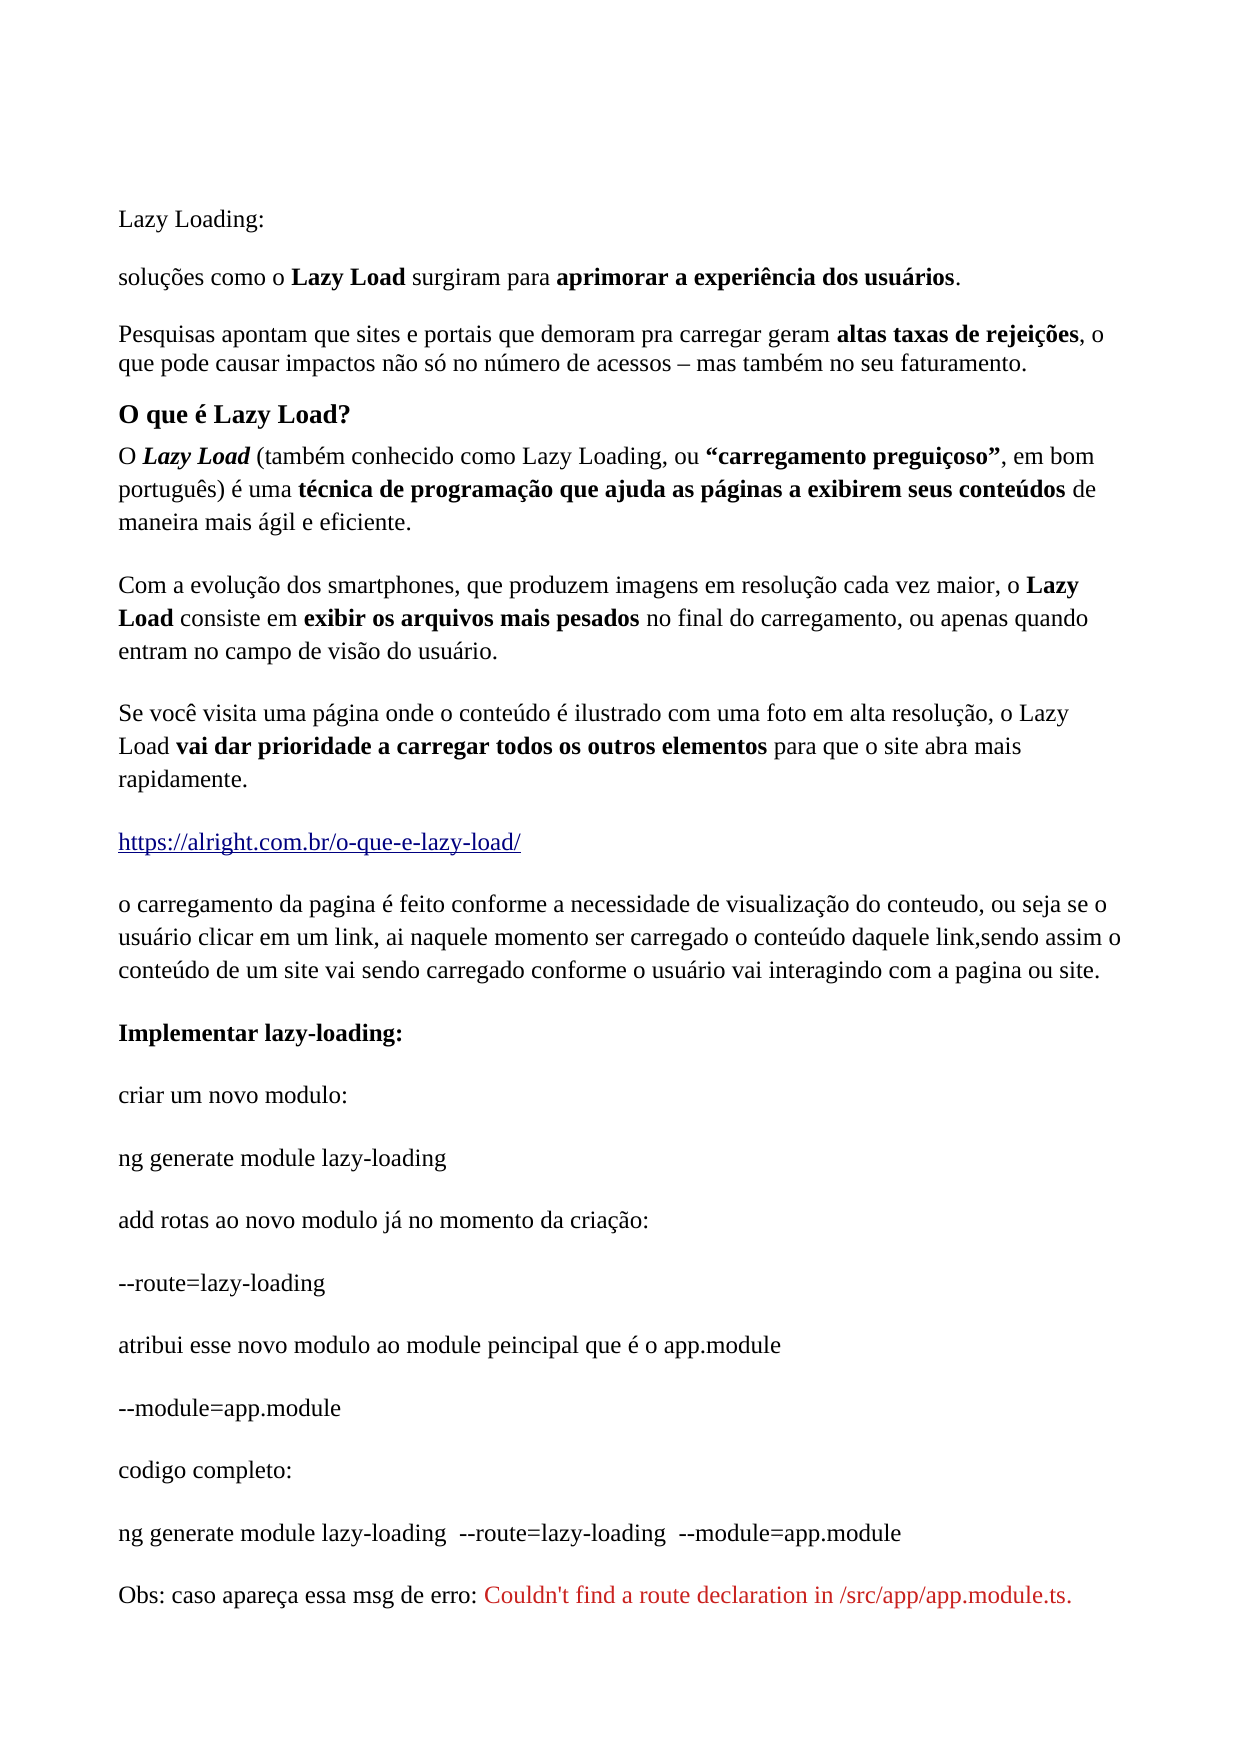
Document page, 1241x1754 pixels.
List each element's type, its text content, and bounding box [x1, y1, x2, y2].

text O Lazy Load (também conhecido como Lazy Loading, ou “carregamento preguiçoso”, em bom português) é uma técnica de programação que ajuda as páginas a exibirem seus conteúdos de maneira mais ágil e eficiente. [118, 441, 1122, 536]
text ng generate module lazy-loading --route=lazy-loading --module=app.module [118, 1518, 1122, 1547]
text Com a evolução dos smartphones, que produzem imagens em resolução cada vez maior, o Lazy Load consiste em exibir os arquivos mais pesados no final do carregamento, ou apenas quando entram no campo de visão do usuário. [118, 570, 1122, 665]
text codigo completo: [118, 1456, 1122, 1484]
text o carregamento da pagina é feito conforme a necessidade de visualização do conteudo, ou seja se o usuário clicar em um link, ai naquele momento ser carregado o conteúdo daquele link,sendo assim o conteúdo de um site vai sendo carregado conforme o usuário vai interagindo com a pagina ou site. [118, 889, 1122, 984]
text add rotas ao novo modulo já no momento da criação: [118, 1206, 1122, 1234]
text criar um novo modulo: [118, 1081, 1122, 1109]
text Lazy Loading: [118, 204, 1122, 233]
text --module=app.module [118, 1393, 1122, 1422]
text Implementar lazy-loading: [118, 1018, 1122, 1047]
text ng generate module lazy-loading [118, 1143, 1122, 1172]
text Obs: caso apareça essa msg de erro: Couldn't find a route declaration in /src/app/app.module.ts. [118, 1581, 1122, 1609]
text soluções como o Lazy Load surgiram para aprimorar a experiência dos usuários. [118, 262, 1122, 291]
subtitle O que é Lazy Load? [118, 398, 1122, 429]
text --route=lazy-loading [118, 1268, 1122, 1297]
text Pesquisas apontam que sites e portais que demoram pra carregar geram altas taxas de rejeições, o que pode causar impactos não só no número de acessos – mas também no seu faturamento. [118, 319, 1122, 377]
text Se você visita uma página onde o conteúdo é ilustrado com uma foto em alta resolução, o Lazy Load vai dar prioridade a carregar todos os outros elementos para que o site abra mais rapidamente. [118, 698, 1122, 793]
text atribui esse novo modulo ao module peincipal que é o app.module [118, 1331, 1122, 1359]
text https://alright.com.br/o-que-e-lazy-load/ [118, 827, 1122, 856]
